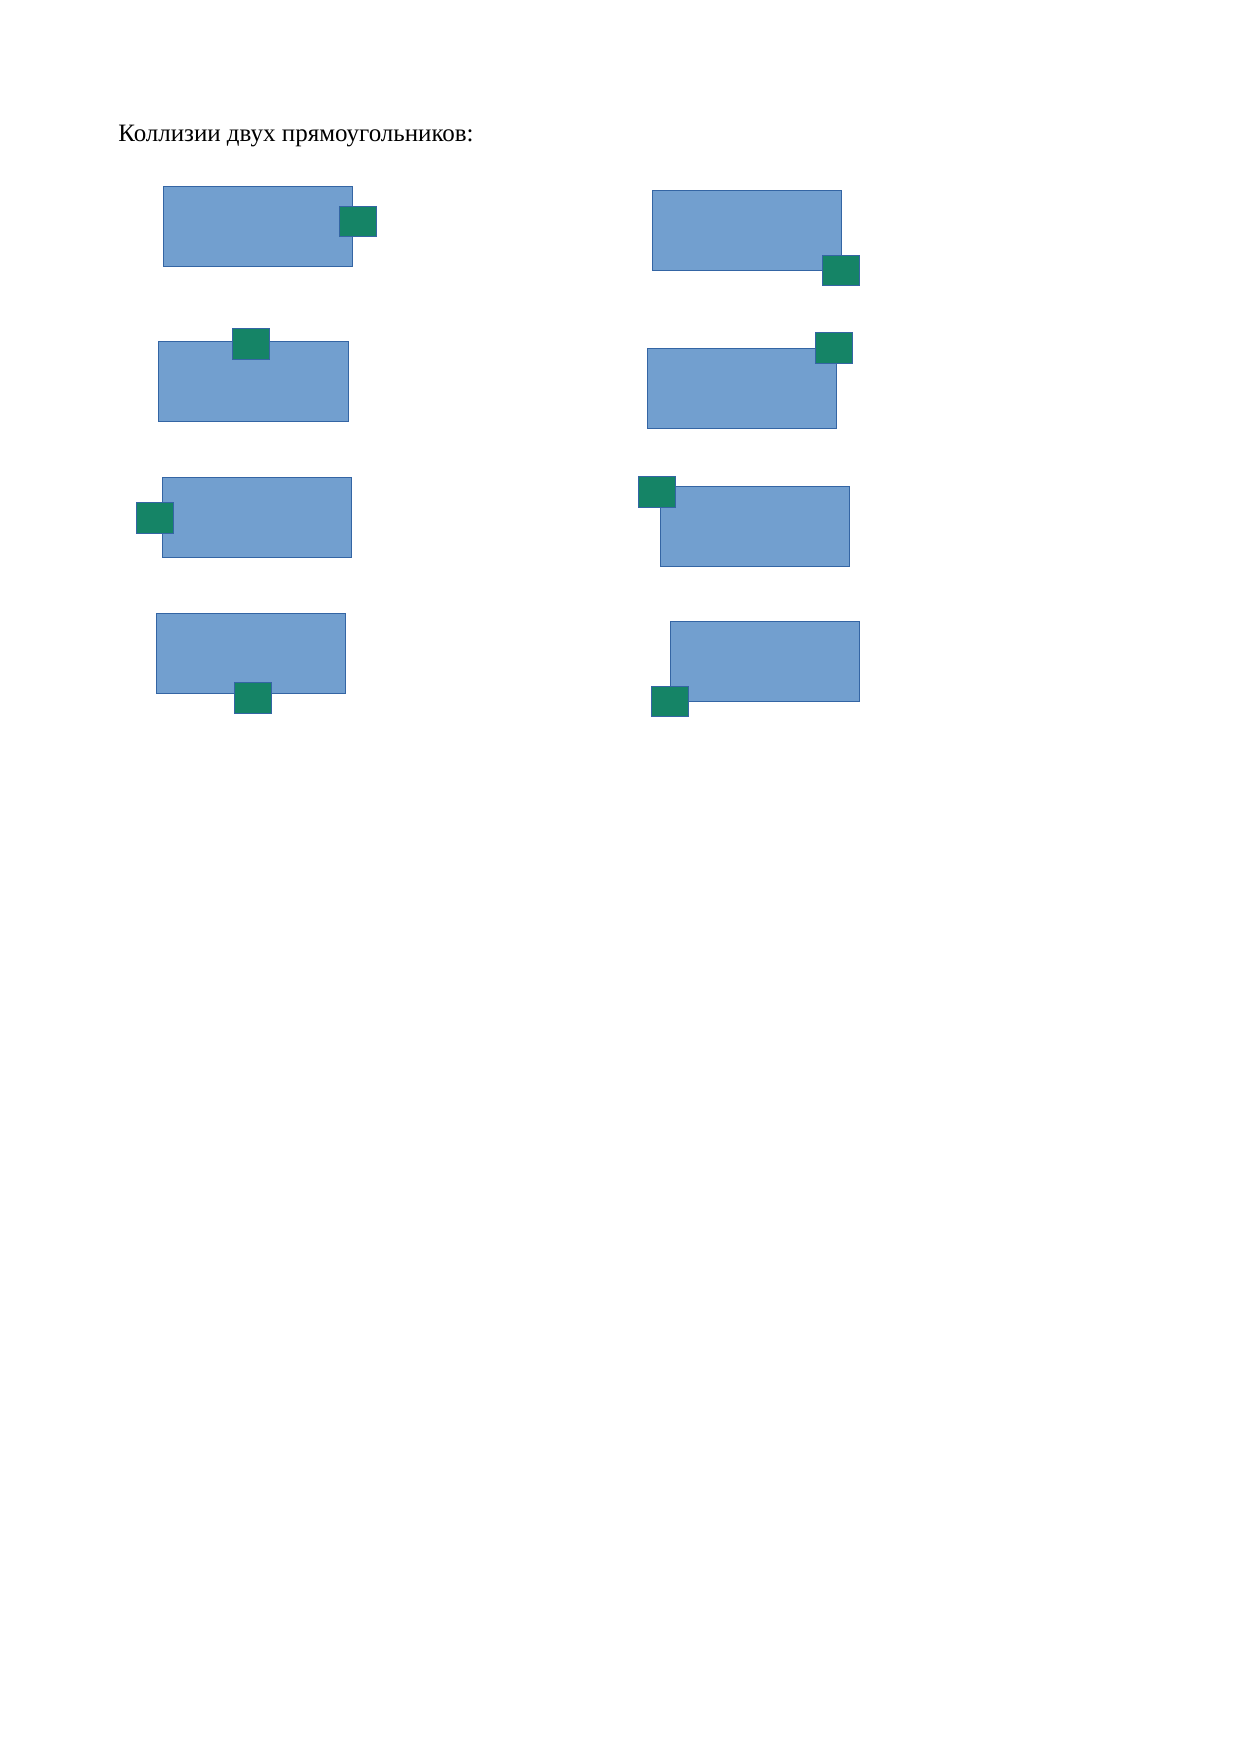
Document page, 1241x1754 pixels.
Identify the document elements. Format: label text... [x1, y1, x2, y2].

text Коллизии двух прямоугольников: [118, 118, 1122, 147]
